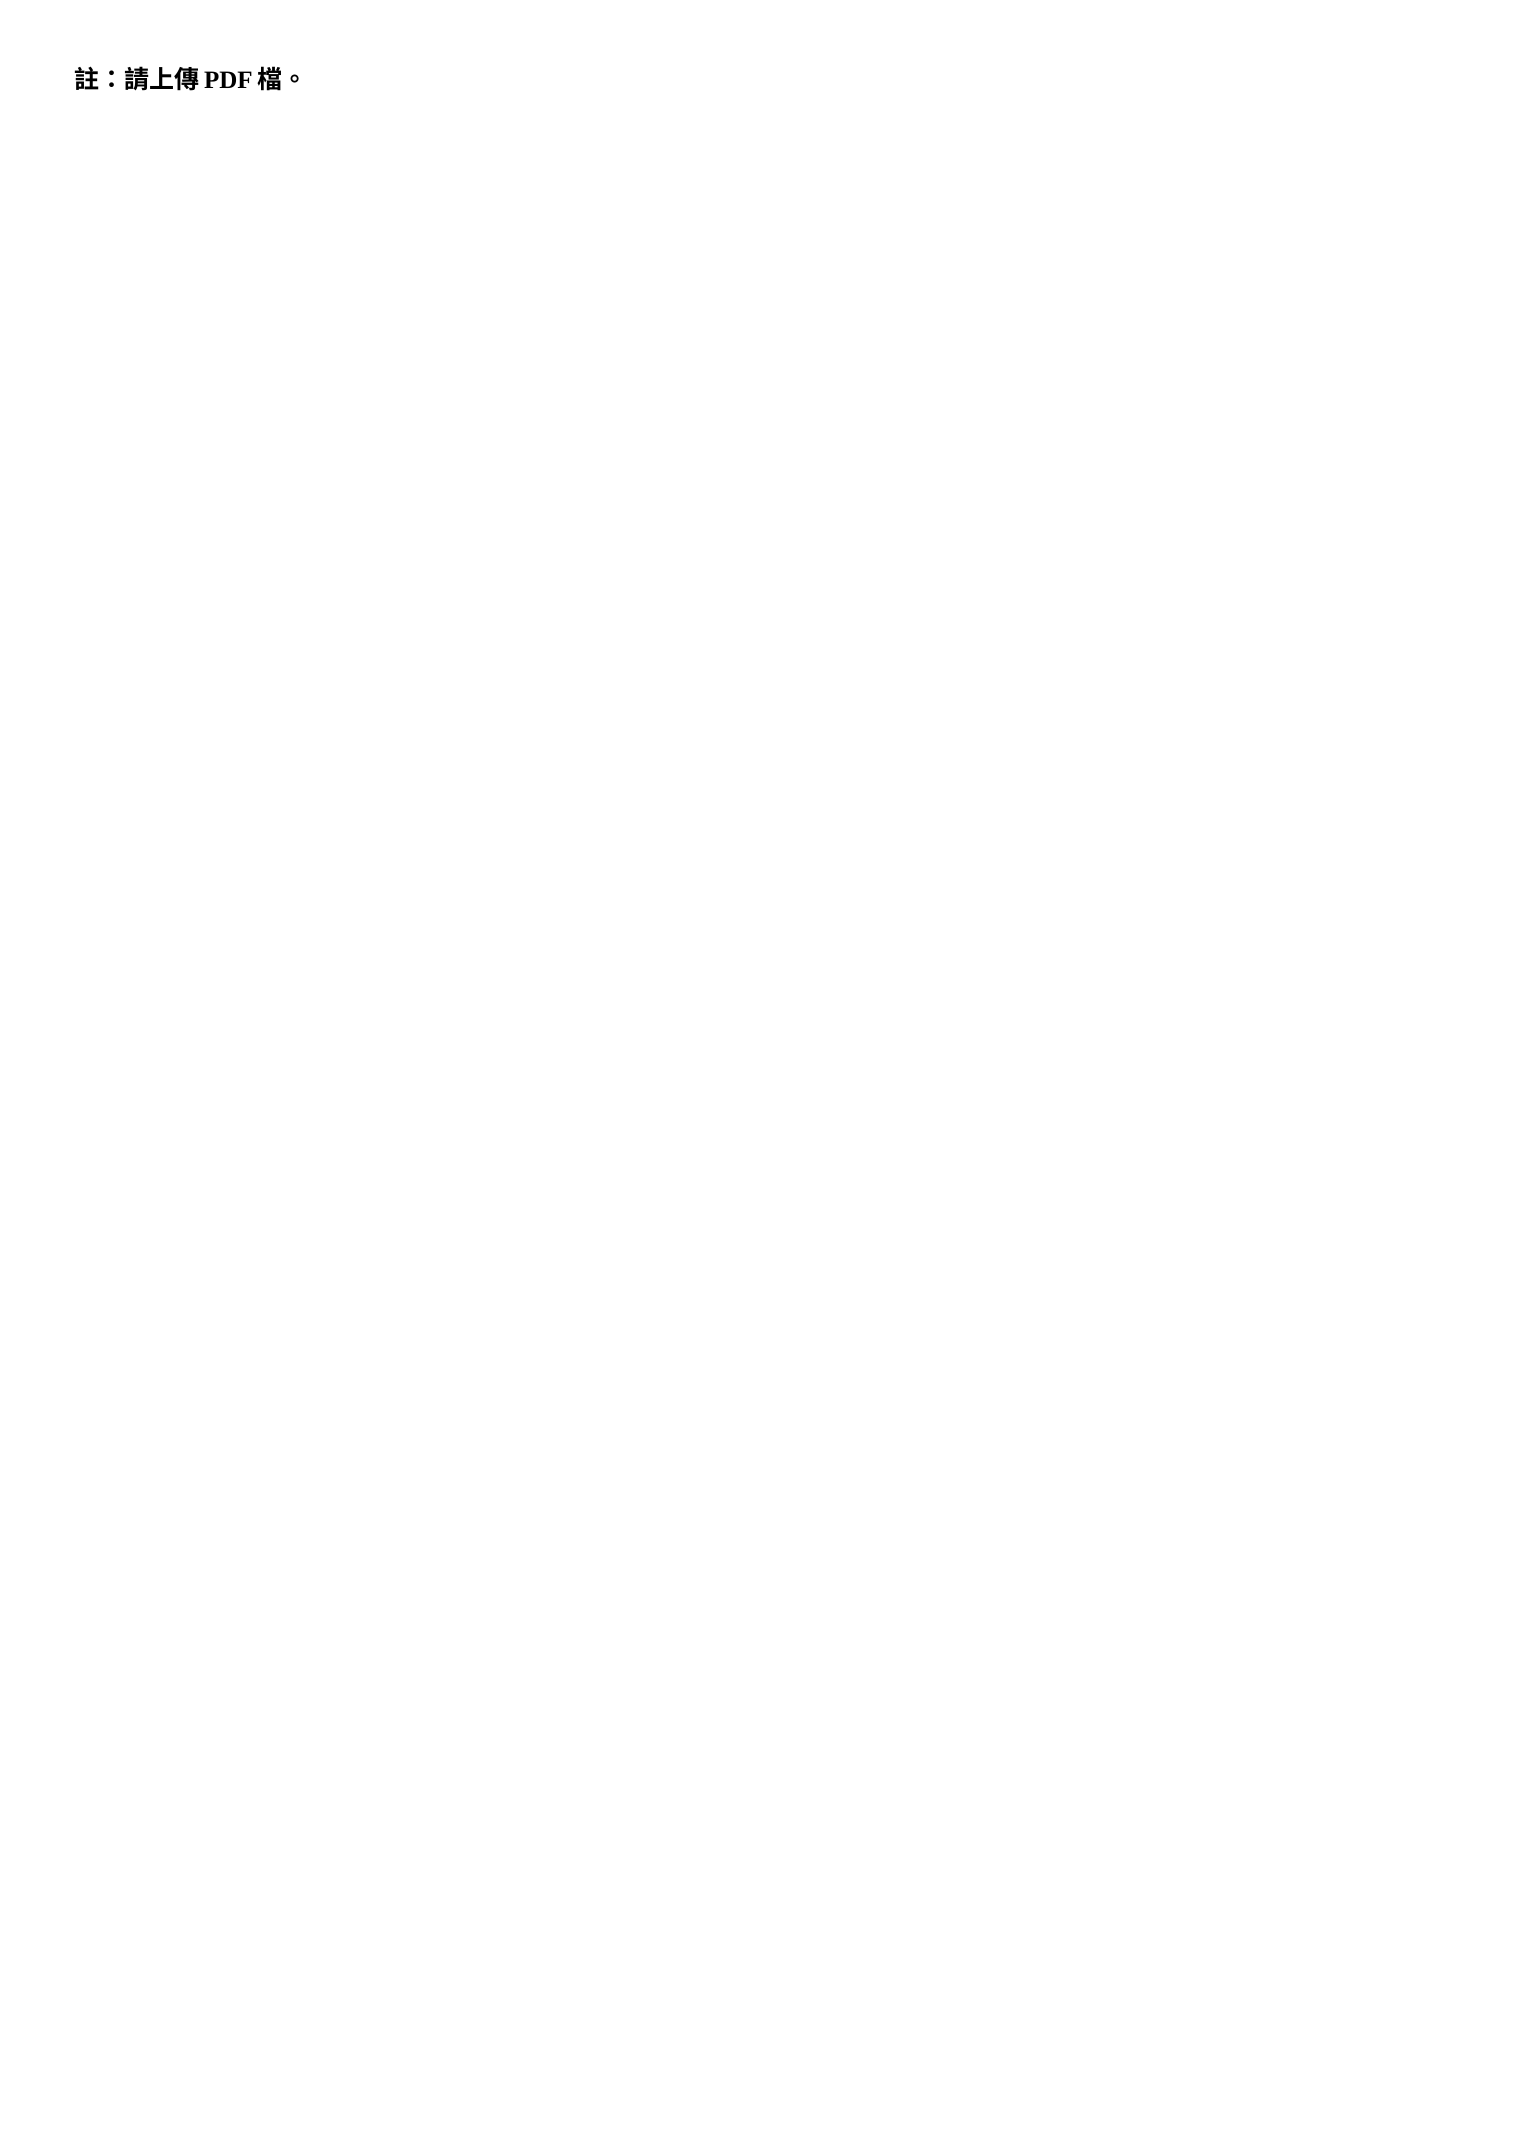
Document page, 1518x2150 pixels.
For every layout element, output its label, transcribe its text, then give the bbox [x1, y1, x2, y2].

text 註：請上傳PDF檔。 [42, 59, 1488, 95]
